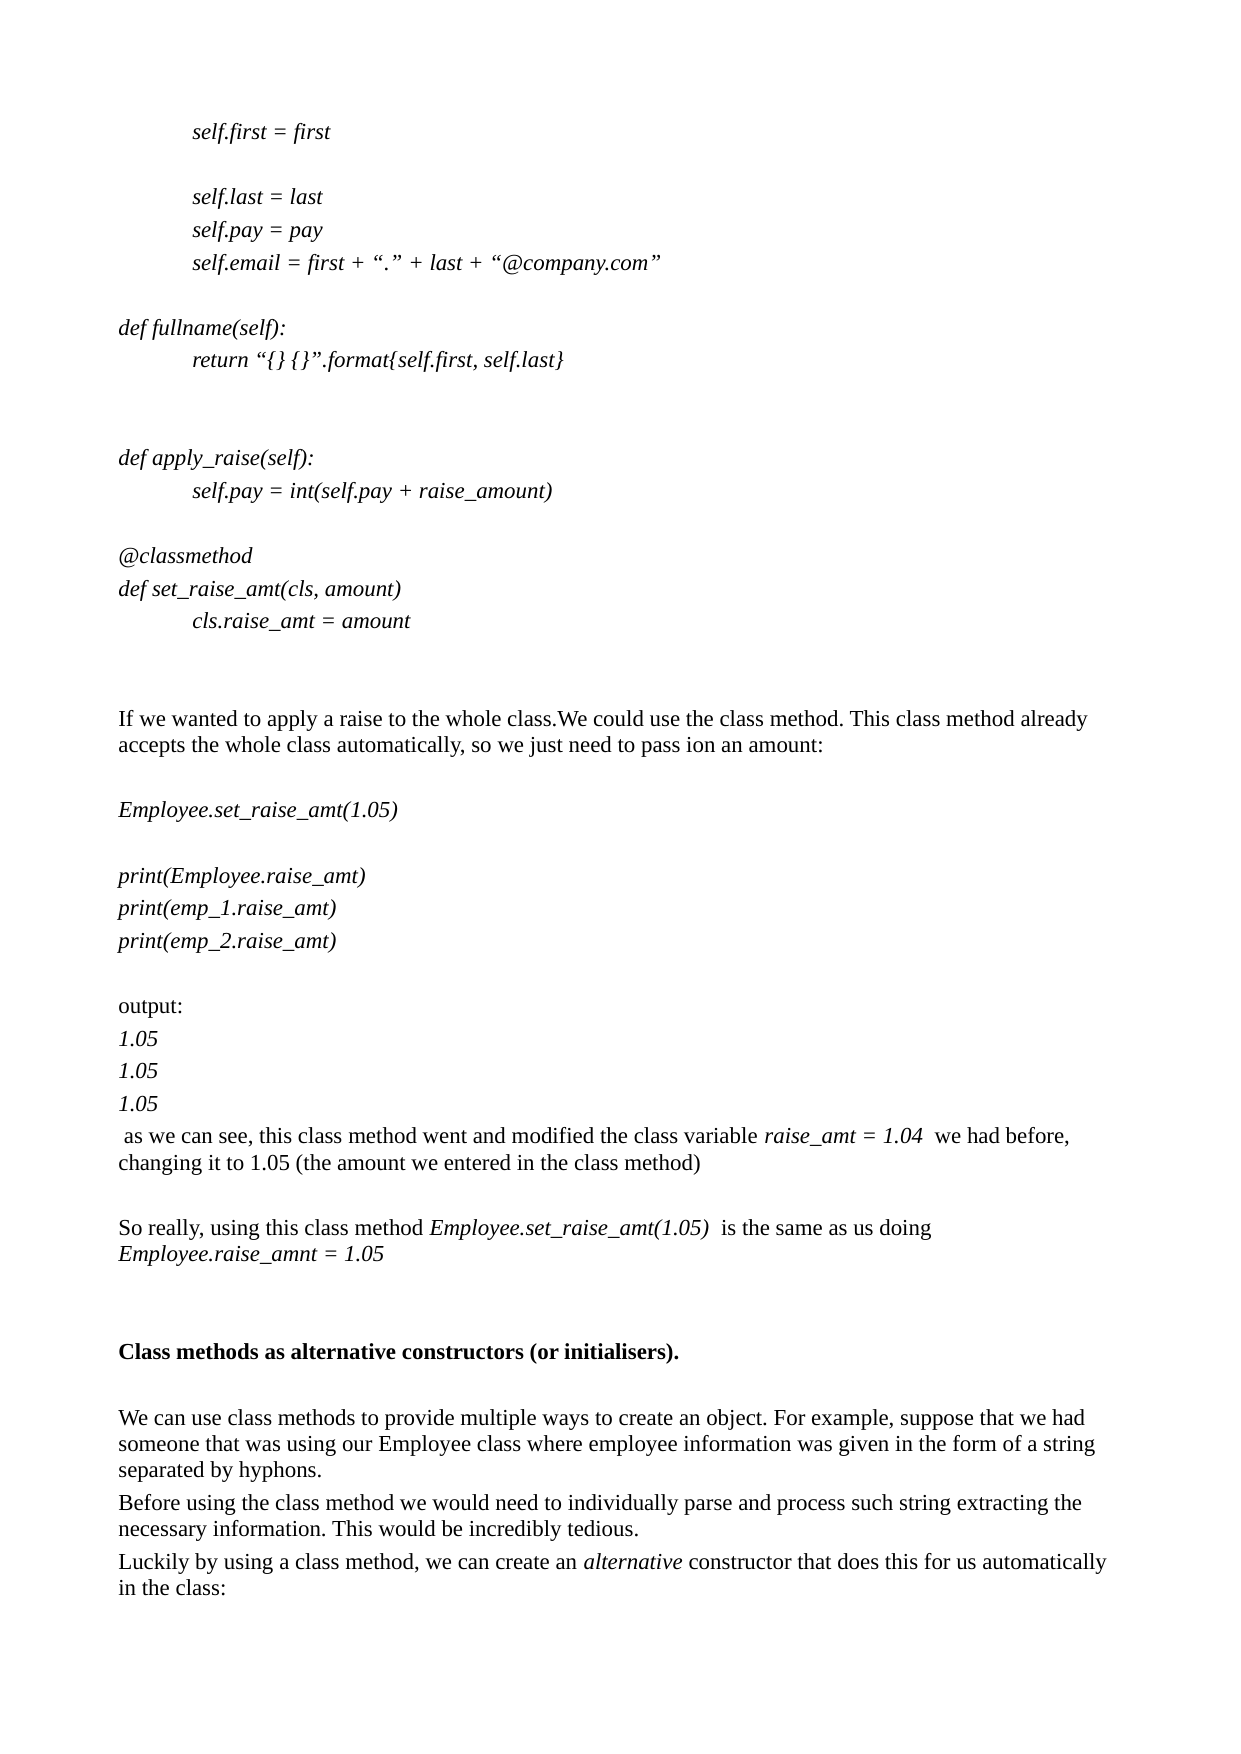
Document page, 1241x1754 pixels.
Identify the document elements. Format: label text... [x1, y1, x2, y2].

text self.email = first + “.” + last + “@company.com” [118, 248, 1122, 275]
text So really, using this class method Employee.set_raise_amt(1.05) is the same as us doing Employee.raise_amnt = 1.05 [118, 1214, 1122, 1267]
text self.first = first [118, 118, 1122, 144]
text self.pay = pay [118, 216, 1122, 242]
text return “{} {}”.format{self.first, self.last} [118, 346, 1122, 373]
text def set_raise_amt(cls, amount) [118, 574, 1122, 601]
text We can use class methods to provide multiple ways to create an object. For example, suppose that we had someone that was using our Employee class where employee information was given in the form of a string separated by hyphons. [118, 1403, 1122, 1483]
text Before using the class method we would need to individually parse and process such string extracting the necessary information. This would be incredibly tedious. [118, 1489, 1122, 1542]
text print(emp_1.raise_amt) [118, 894, 1122, 921]
text @classmethod [118, 542, 1122, 568]
text 1.05 [118, 1090, 1122, 1116]
text 1.05 [118, 1025, 1122, 1051]
text print(emp_2.raise_amt) [118, 927, 1122, 953]
text def fullname(self): [118, 314, 1122, 340]
text self.pay = int(self.pay + raise_amount) [118, 477, 1122, 503]
text Luckily by using a class method, we can create an alternative constructor that does this for us automatically in the class: [118, 1548, 1122, 1601]
text If we wanted to apply a raise to the whole class.We could use the class method. This class method already accepts the whole class automatically, so we just need to pass ion an amount: [118, 705, 1122, 758]
text def apply_raise(self): [118, 444, 1122, 471]
text Employee.set_raise_amt(1.05) [118, 797, 1122, 823]
text print(Employee.raise_amt) [118, 862, 1122, 888]
text self.last = last [118, 183, 1122, 210]
text Class methods as alternative constructors (or initialisers). [118, 1338, 1122, 1365]
text cls.raise_amt = amount [118, 607, 1122, 633]
text output: [118, 992, 1122, 1018]
text as we can see, this class method went and modified the class variable raise_amt = 1.04 we had before, changing it to 1.05 (the amount we entered in the class method) [118, 1123, 1122, 1175]
text 1.05 [118, 1057, 1122, 1084]
